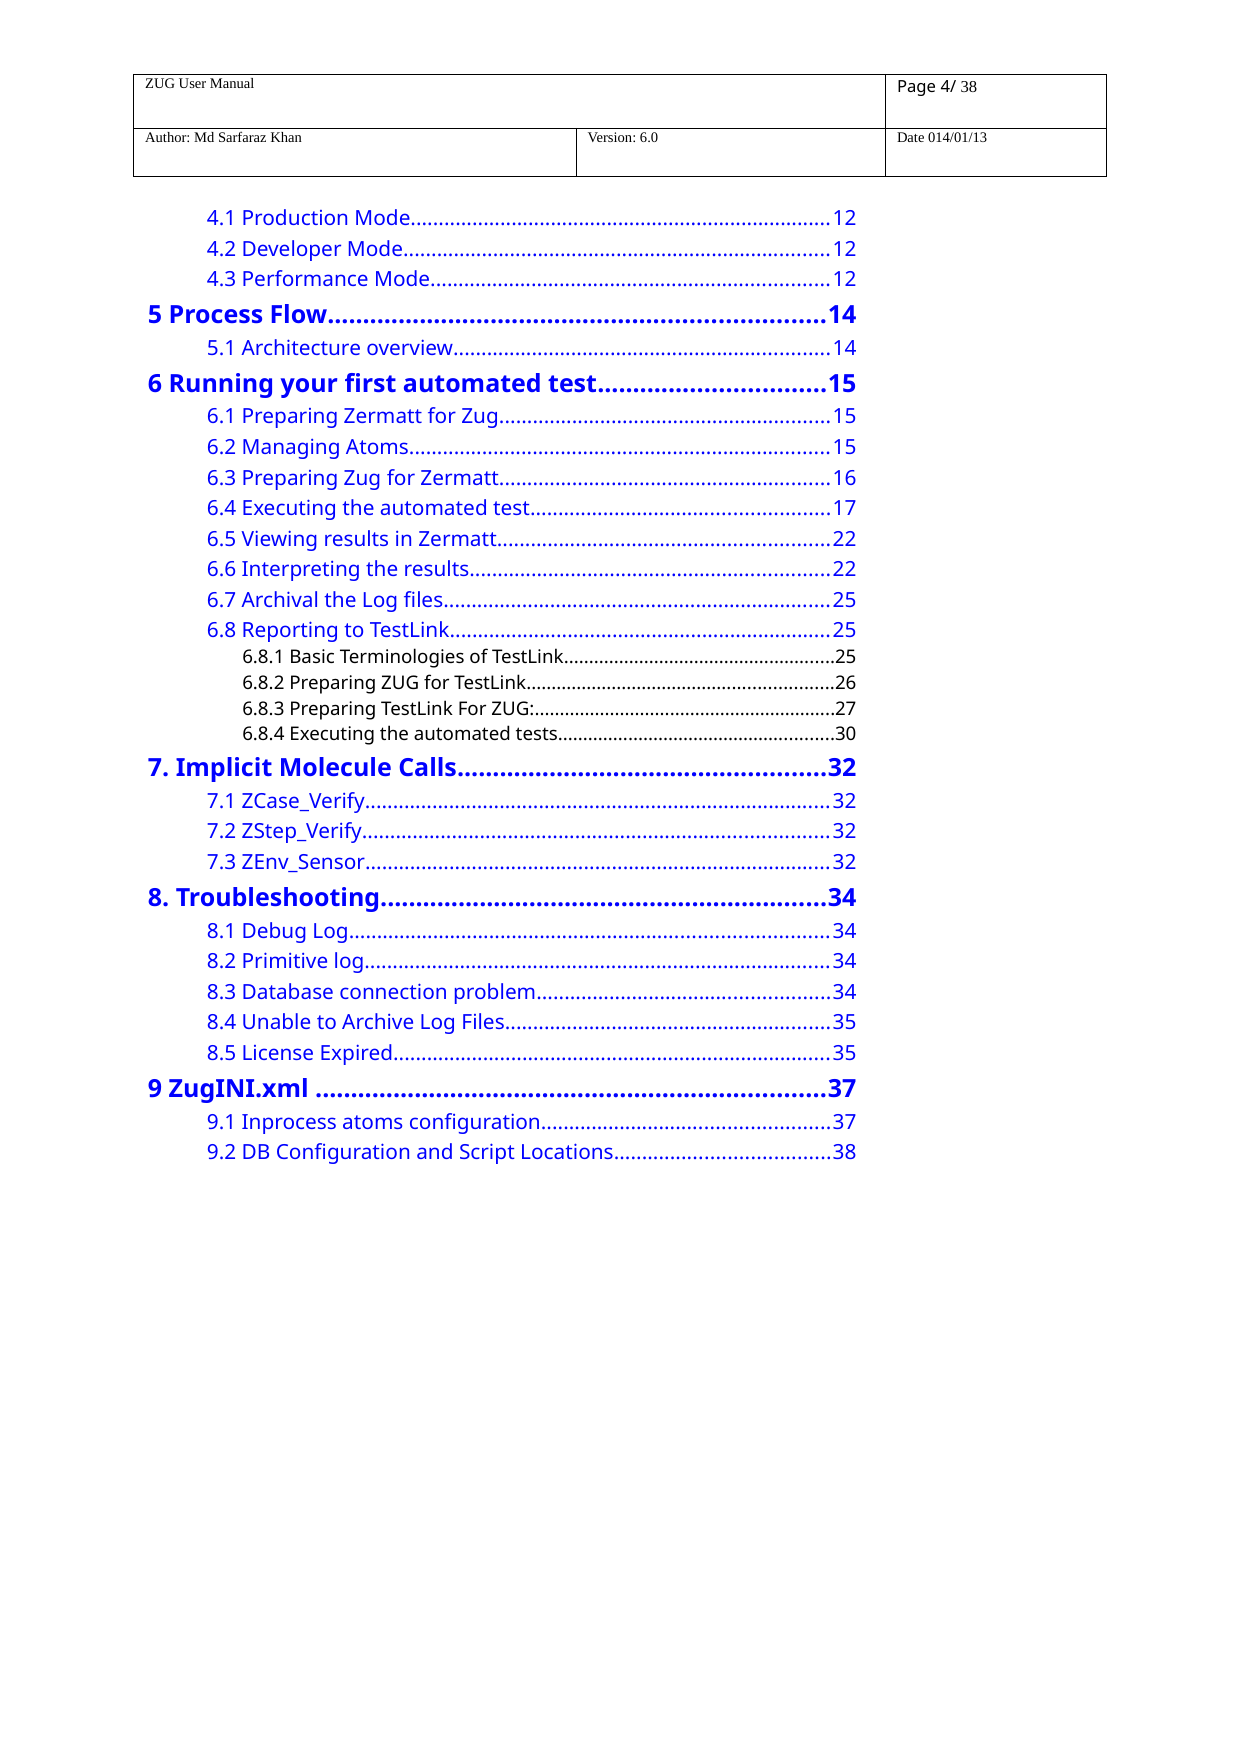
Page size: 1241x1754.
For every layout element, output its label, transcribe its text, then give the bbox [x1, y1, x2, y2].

text 9 ZugINI.xml 37 [148, 1071, 856, 1105]
subtitle 6.5 Viewing results in Zermatt 22 [207, 524, 856, 552]
subtitle 6.1 Preparing Zermatt for Zug 15 [207, 402, 856, 430]
subtitle 6.6 Interpreting the results 22 [207, 554, 856, 583]
subtitle 8.4 Unable to Archive Log Files 35 [207, 1007, 856, 1036]
subtitle 7.2 ZStep_Verify 32 [207, 817, 856, 845]
subtitle 6.7 Archival the Log files 25 [207, 585, 856, 613]
text 5 Process Flow 14 [148, 297, 856, 331]
subtitle 6.8.3 Preparing TestLink For ZUG: 27 [242, 695, 856, 720]
subtitle 4.1 Production Mode 12 [207, 203, 856, 232]
text 6 Running your first automated test 15 [148, 366, 856, 399]
subtitle 6.4 Executing the automated test 17 [207, 493, 856, 522]
subtitle 4.3 Performance Mode 12 [207, 264, 856, 293]
subtitle 6.8 Reporting to TestLink 25 [207, 615, 856, 644]
subtitle 8.2 Primitive log 34 [207, 946, 856, 975]
subtitle 8.3 Database connection problem 34 [207, 977, 856, 1005]
text 7. Implicit Molecule Calls 32 [148, 750, 856, 784]
subtitle 9.2 DB Configuration and Script Locations 38 [207, 1137, 856, 1166]
subtitle 7.1 ZCase_Verify 32 [207, 786, 856, 814]
subtitle 8.1 Debug Log 34 [207, 916, 856, 944]
subtitle 6.2 Managing Atoms 15 [207, 432, 856, 461]
subtitle 6.8.1 Basic Terminologies of TestLink 25 [242, 644, 856, 669]
text 8. Troubleshooting 34 [148, 880, 856, 914]
subtitle 4.2 Developer Mode 12 [207, 234, 856, 262]
subtitle 8.5 License Expired 35 [207, 1038, 856, 1066]
subtitle 7.3 ZEnv_Sensor 32 [207, 847, 856, 876]
subtitle 6.8.2 Preparing ZUG for TestLink 26 [242, 669, 856, 695]
subtitle 5.1 Architecture overview 14 [207, 333, 856, 361]
subtitle 9.1 Inprocess atoms configuration 37 [207, 1107, 856, 1135]
subtitle 6.8.4 Executing the automated tests 30 [242, 720, 856, 746]
subtitle 6.3 Preparing Zug for Zermatt 16 [207, 463, 856, 491]
